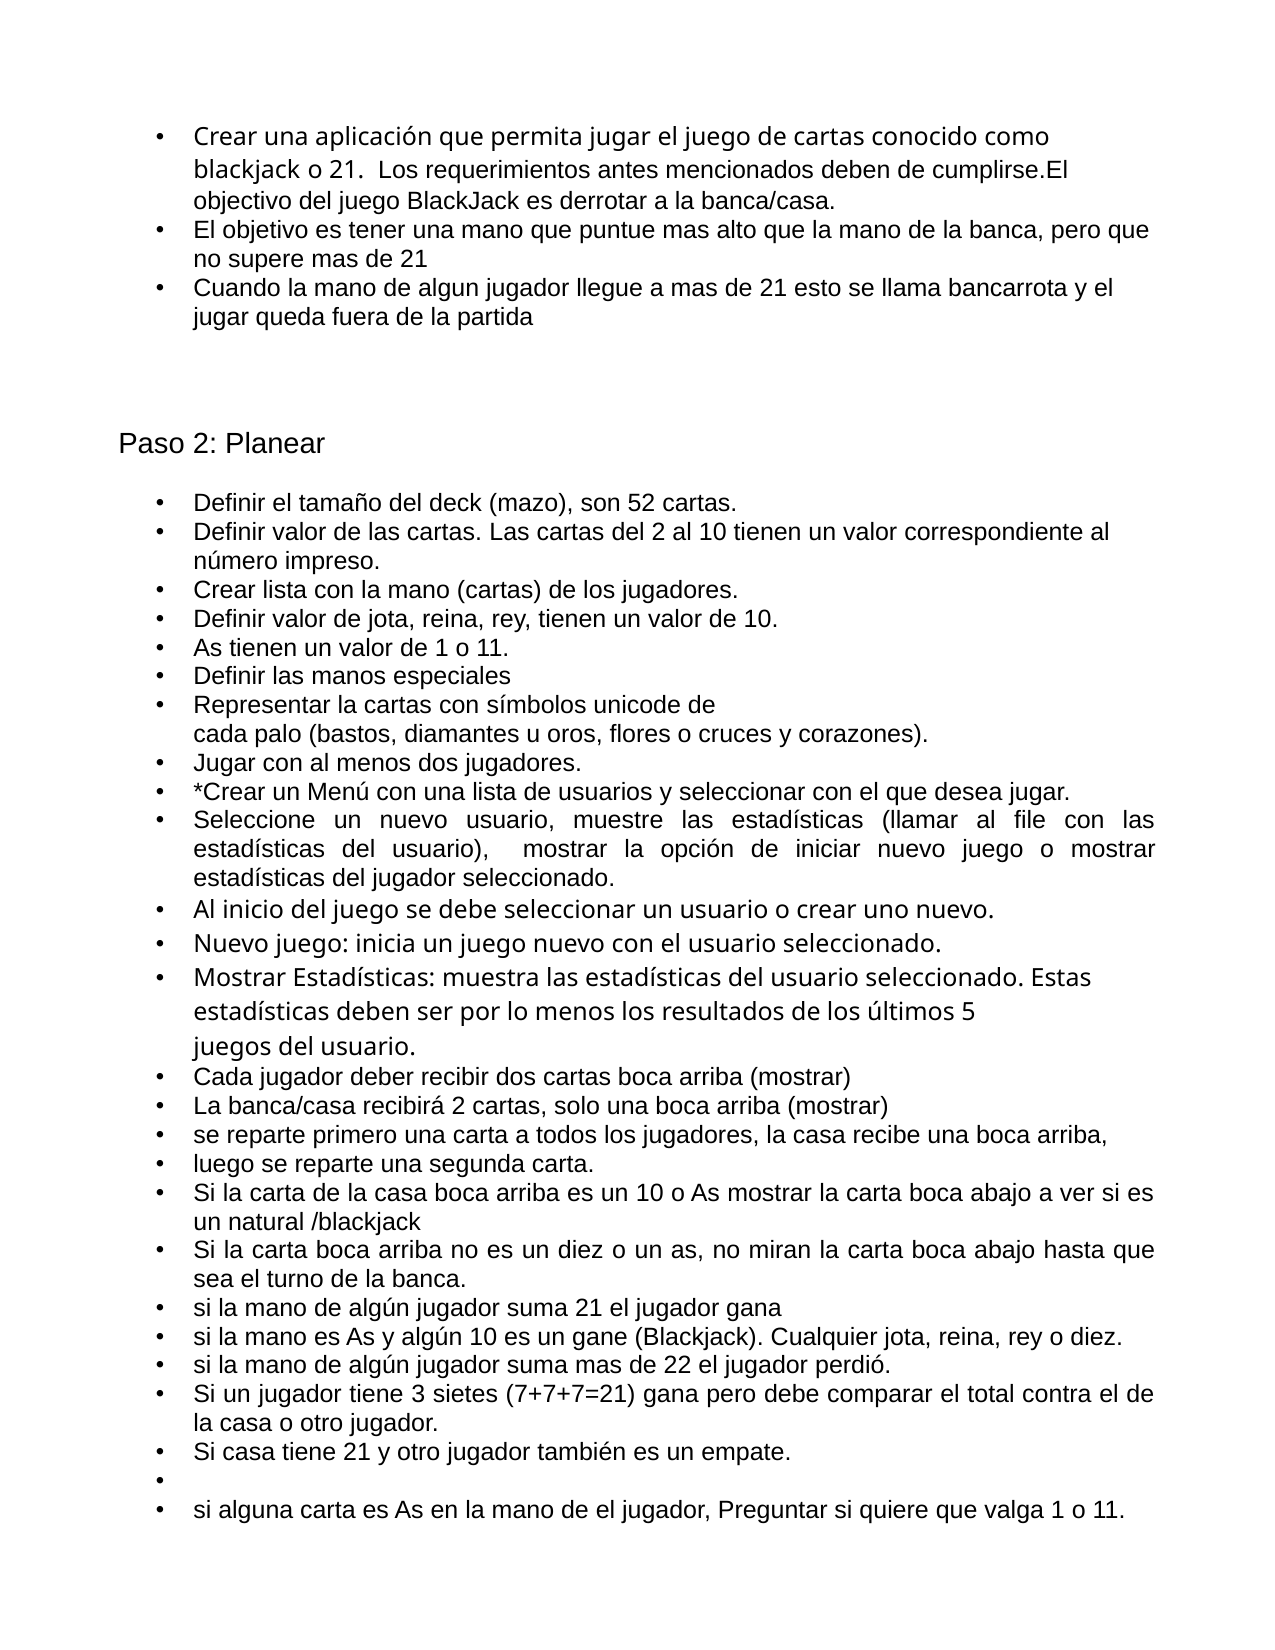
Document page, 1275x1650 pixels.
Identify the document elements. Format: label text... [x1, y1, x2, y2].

title Mostrar Estadísticas: muestra las estadísticas del usuario seleccionado. Estas estadísticas deben ser por lo menos los resultados de los últimos 5 juegos del usuario. [156, 960, 1157, 1062]
title si la mano de algún jugador suma 21 el jugador gana [156, 1293, 1157, 1322]
title si la mano es As y algún 10 es un gane (Blackjack). Cualquier jota, reina, rey o diez. [156, 1322, 1157, 1351]
title *Crear un Menú con una lista de usuarios y seleccionar con el que desea jugar. [156, 777, 1157, 806]
title Cuando la mano de algun jugador llegue a mas de 21 esto se llama bancarrota y el jugar queda fuera de la partida [156, 273, 1157, 330]
title luego se reparte una segunda carta. [156, 1149, 1157, 1178]
title Paso 2: Planear [118, 426, 1157, 459]
title se reparte primero una carta a todos los jugadores, la casa recibe una boca arriba, [156, 1120, 1157, 1149]
title si la mano de algún jugador suma mas de 22 el jugador perdió. [156, 1351, 1157, 1379]
title Definir el tamaño del deck (mazo), son 52 cartas. [156, 488, 1157, 517]
title si alguna carta es As en la mano de el jugador, Preguntar si quiere que valga 1 o 11. [156, 1495, 1157, 1523]
title Definir valor de las cartas. Las cartas del 2 al 10 tienen un valor correspondiente al número impreso. [156, 517, 1157, 575]
title Al inicio del juego se debe seleccionar un usuario o crear uno nuevo. [156, 892, 1157, 926]
title Jugar con al menos dos jugadores. [156, 748, 1157, 777]
title Cada jugador deber recibir dos cartas boca arriba (mostrar) [156, 1062, 1157, 1091]
title Crear una aplicación que permita jugar el juego de cartas conocido como blackjack o 21. Los requerimientos antes mencionados deben de cumplirse.El objectivo del juego BlackJack es derrotar a la banca/casa. [156, 118, 1157, 215]
title Seleccione un nuevo usuario, muestre las estadísticas (llamar al file con las estadísticas del usuario), mostrar la opción de iniciar nuevo juego o mostrar estadísticas del jugador seleccionado. [156, 806, 1157, 892]
title Nuevo juego: inicia un juego nuevo con el usuario seleccionado. [156, 926, 1157, 960]
title Si un jugador tiene 3 sietes (7+7+7=21) gana pero debe comparar el total contra el de la casa o otro jugador. [156, 1379, 1157, 1437]
title El objetivo es tener una mano que puntue mas alto que la mano de la banca, pero que no supere mas de 21 [156, 215, 1157, 273]
title La banca/casa recibirá 2 cartas, solo una boca arriba (mostrar) [156, 1091, 1157, 1120]
title Crear lista con la mano (cartas) de los jugadores. [156, 575, 1157, 604]
title Si la carta de la casa boca arriba es un 10 o As mostrar la carta boca abajo a ver si es un natural /blackjack [156, 1178, 1157, 1235]
title Definir valor de jota, reina, rey, tienen un valor de 10. [156, 604, 1157, 632]
title Si la carta boca arriba no es un diez o un as, no miran la carta boca abajo hasta que sea el turno de la banca. [156, 1235, 1157, 1293]
title As tienen un valor de 1 o 11. [156, 632, 1157, 661]
title Definir las manos especiales [156, 661, 1157, 690]
title Representar la cartas con símbolos unicode de cada palo (bastos, diamantes u oros, flores o cruces y corazones). [156, 690, 1157, 748]
title Si casa tiene 21 y otro jugador también es un empate. [156, 1437, 1157, 1466]
